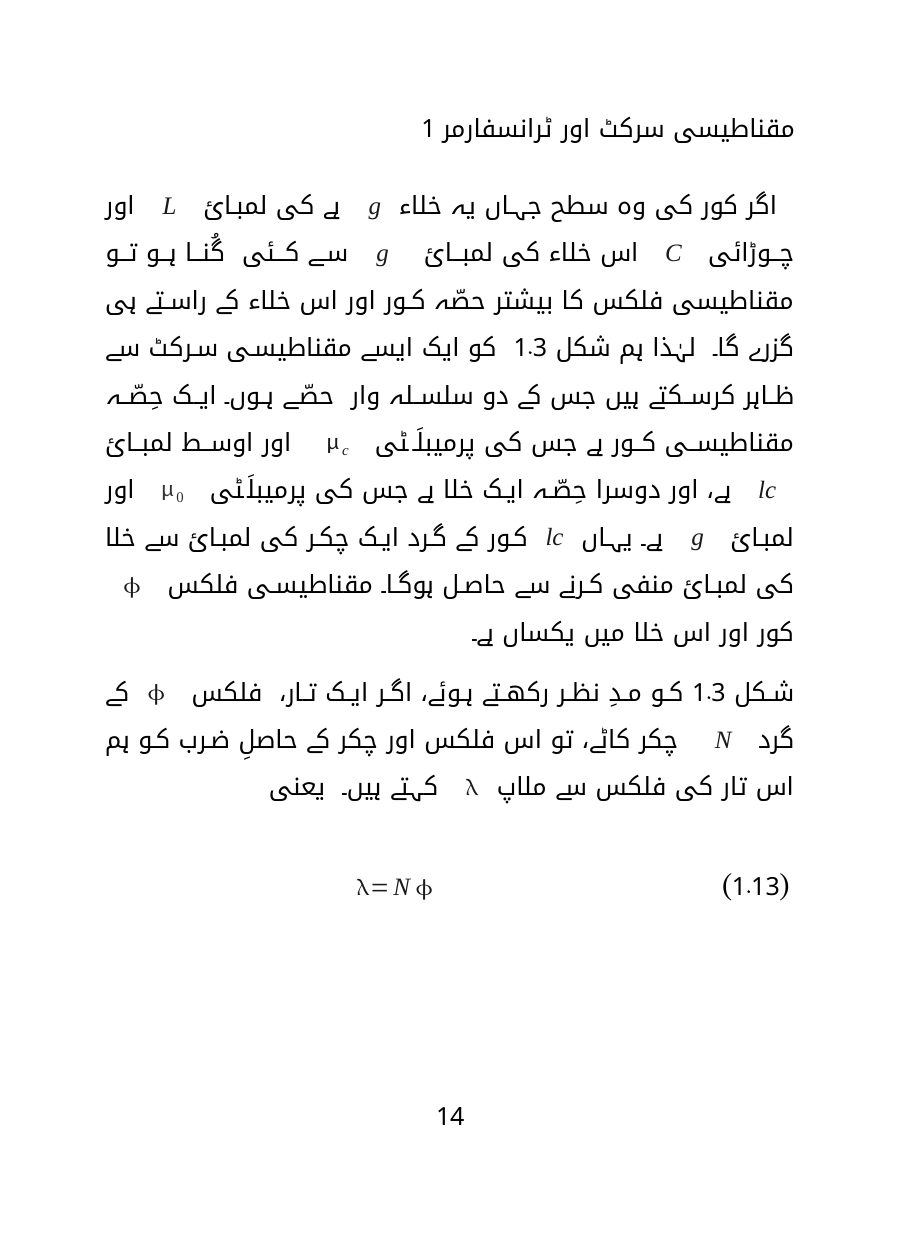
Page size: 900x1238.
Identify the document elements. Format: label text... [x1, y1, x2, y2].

table_header (1.13) [693, 858, 795, 929]
table_header [105, 858, 692, 929]
list شکل 1.3 کو مدِ نظر رکھتے ہوئے، اگر ایک تار، فلکس کے گرد چکر کاٹے، تو اس فلکس اور چکر کے حاصلِ ضرب کو ہم اس تار کی فلکس سے ملاپ کہتے ہیں۔ یعنی [105, 669, 794, 811]
list اگر کور کی وہ سطح جہاں یہ خلاء ہے کی لمبائ اور چوڑائی اس خلاء کی لمبائ سے کئی گُنا ہو تو مقناطیسی فلکس کا بیشتر حصّہ کور اور اس خلاء کے راستے ہی گزرے گا۔ لہٰذا ہم شکل 1.3 کو ایک ایسے مقناطیسی سرکٹ سے ظاہر کرسکتے ہیں جس کے دو سلسلہ وار حصّے ہوں۔ ایک حِصّہ مقناطیسی کور ہے جس کی پرمیبلَٹی اور اوسط لمبائ ہے، اور دوسرا حِصّہ ایک خلا ہے جس کی پرمیبلَٹی اور لمبائ ہے۔ یہاںکور کے گرد ایک چکر کی لمبائ سے خلا کی لمبائ منفی کرنے سے حاصل ہوگا۔ مقناطیسی فلکس کور اور اس خلا میں یکساں ہے۔ [105, 182, 794, 656]
